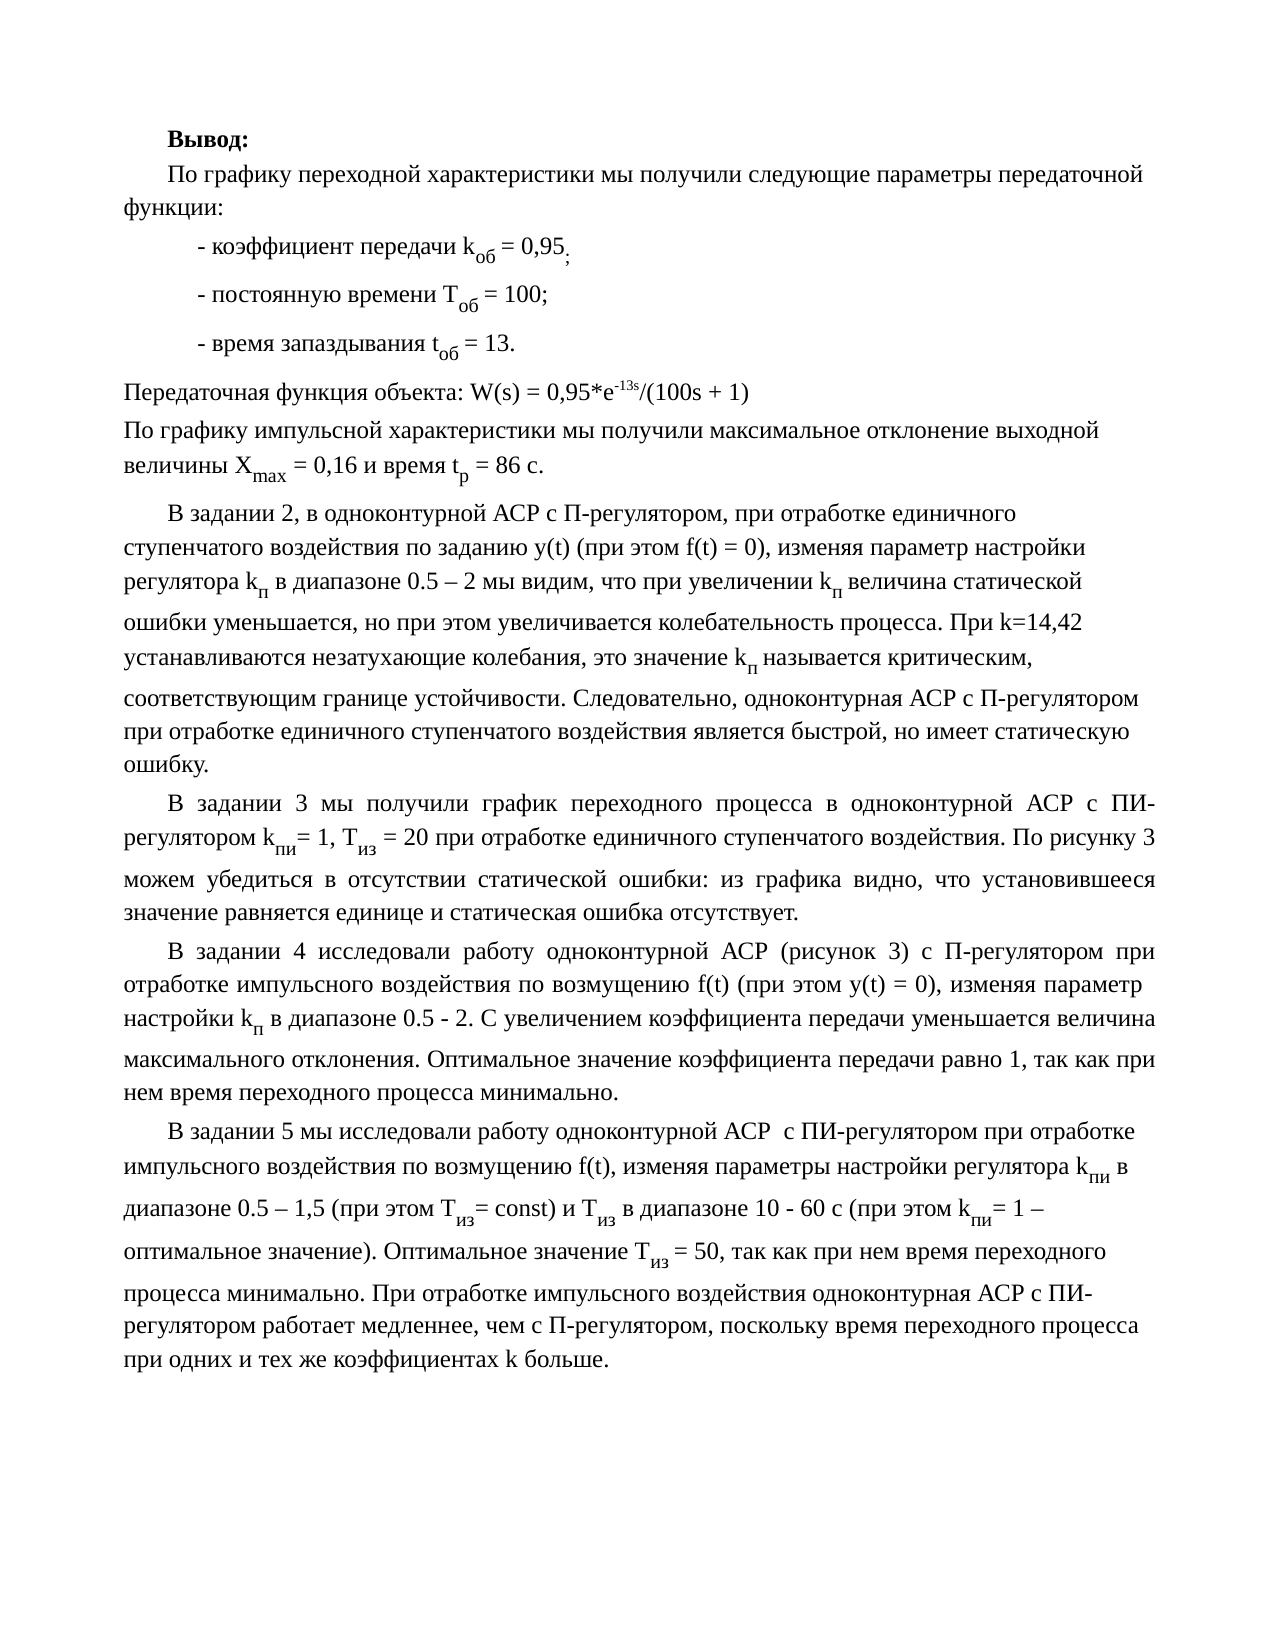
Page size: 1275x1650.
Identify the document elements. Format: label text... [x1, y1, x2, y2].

text По графику переходной характеристики мы получили следующие параметры передаточной функции: [123, 159, 1156, 221]
text В задании 3 мы получили график переходного процесса в одноконтурной АСР с ПИ-регулятором kпи= 1, Tиз = 20 при отработке единичного ступенчатого воздействия. По рисунку 3 можем убедиться в отсутствии статической ошибки: из графика видно, что установившееся значение равняется единице и статическая ошибка отсутствует. [123, 788, 1156, 926]
text Передаточная функция объекта: W(s) = 0,95*e-13s/(100s + 1) [123, 377, 1156, 405]
text В задании 4 исследовали работу одноконтурной АСР (рисунок 3) с П-регулятором при отработке импульсного воздействия по возмущению f(t) (при этом y(t) = 0), изменяя параметр настройки kп в диапазоне 0.5 - 2. С увеличением коэффициента передачи уменьшается величина максимального отклонения. Оптимальное значение коэффициента передачи равно 1, так как при нем время переходного процесса минимально. [123, 936, 1156, 1106]
text - коэффициент передачи kоб = 0,95; [123, 231, 1156, 268]
text По графику импульсной характеристики мы получили максимальное отклонение выходной величины Xmax = 0,16 и время tр = 86 с. [123, 416, 1156, 487]
text - время запаздывания tоб = 13. [123, 328, 1156, 365]
text Вывод: [123, 124, 1156, 153]
text В задании 5 мы исследовали работу одноконтурной АСР с ПИ-регулятором при отработке импульсного воздействия по возмущению f(t), изменяя параметры настройки регулятора kпи в диапазоне 0.5 – 1,5 (при этом Tиз= const) и Tиз в диапазоне 10 - 60 с (при этом kпи= 1 – оптимальное значение). Оптимальное значение Tиз = 50, так как при нем время переходного процесса минимально. При отработке импульсного воздействия одноконтурная АСР с ПИ-регулятором работает медленнее, чем с П-регулятором, поскольку время переходного процесса при одних и тех же коэффициентах k больше. [123, 1116, 1156, 1372]
text В задании 2, в одноконтурной АСР с П-регулятором, при отработке единичного ступенчатого воздействия по заданию y(t) (при этом f(t) = 0), изменяя параметр настройки регулятора kп в диапазоне 0.5 – 2 мы видим, что при увеличении kп величина статической ошибки уменьшается, но при этом увеличивается колебательность процесса. При k=14,42 устанавливаются незатухающие колебания, это значение kп называется критическим, соответствующим границе устойчивости. Следовательно, одноконтурная АСР с П-регулятором при отработке единичного ступенчатого воздействия является быстрой, но имеет статическую ошибку. [123, 498, 1156, 778]
text - постоянную времени Tоб = 100; [123, 279, 1156, 317]
